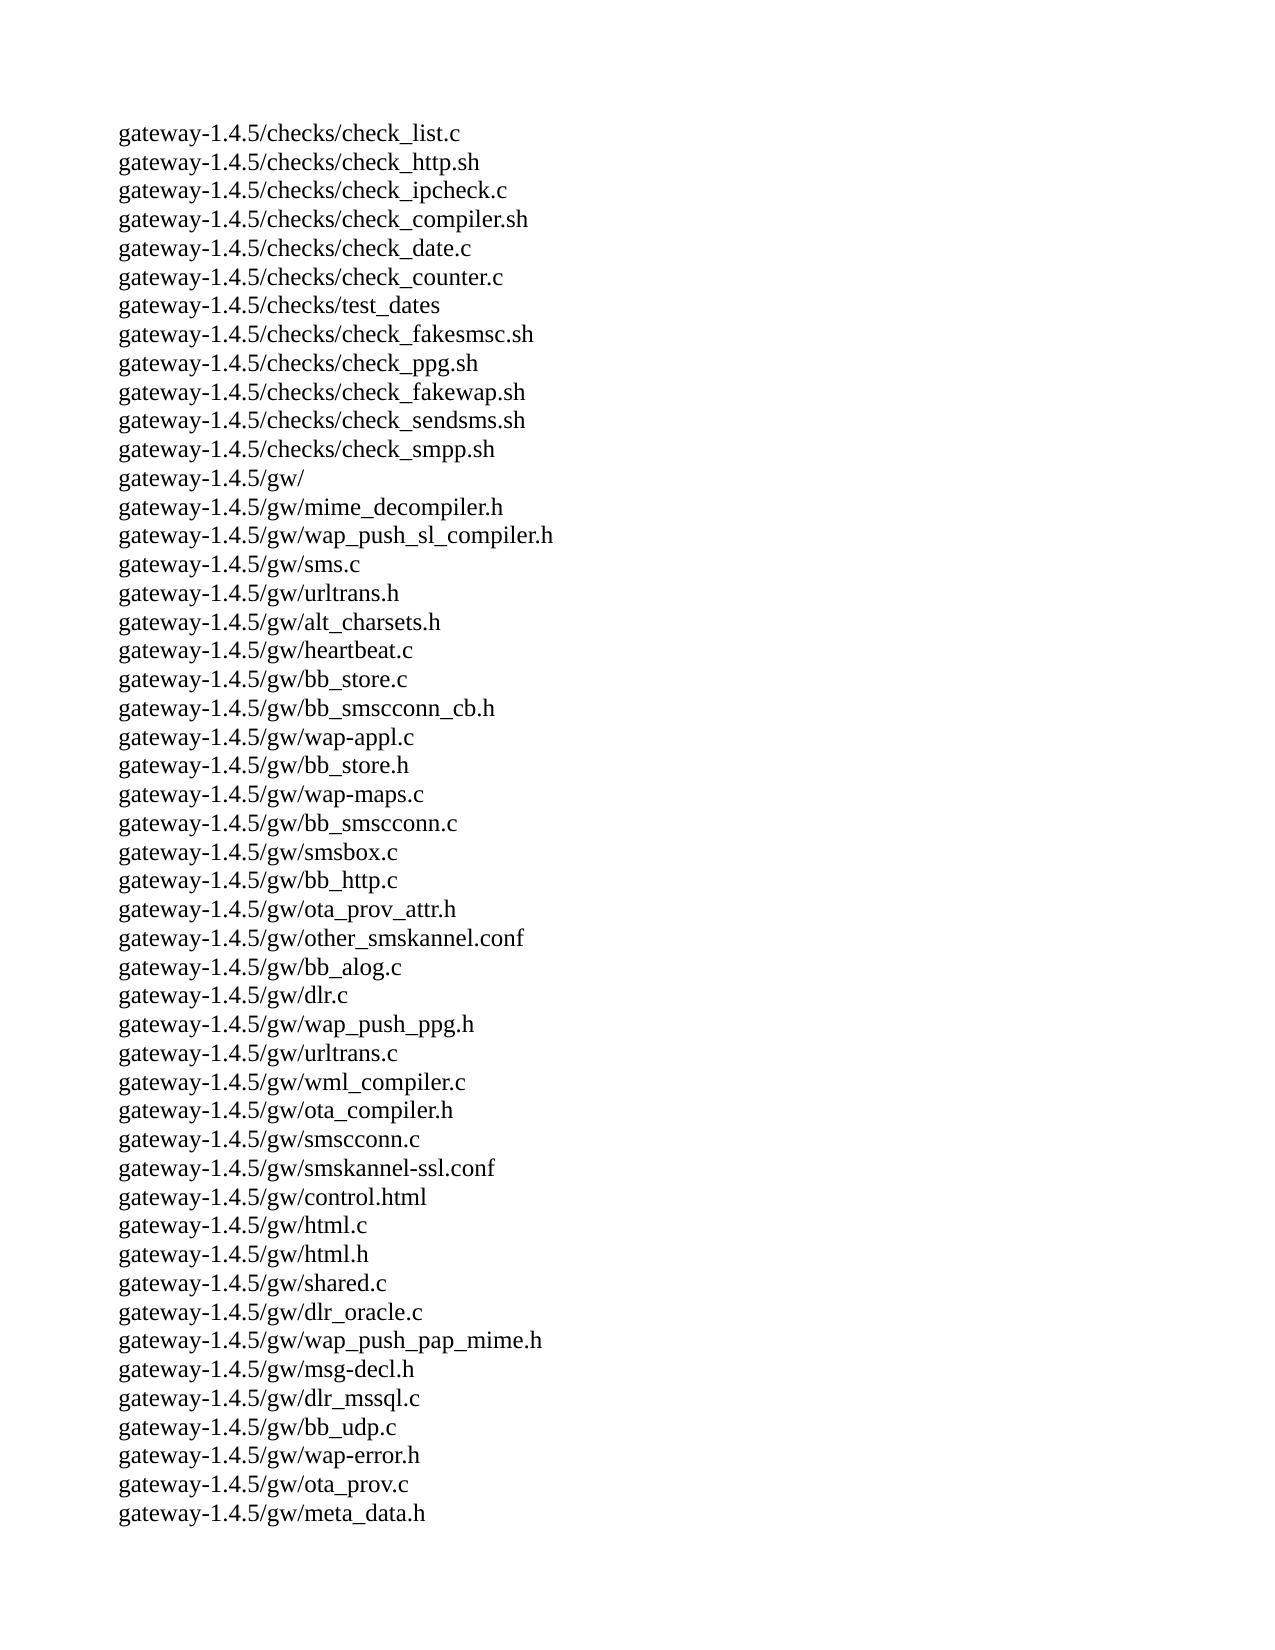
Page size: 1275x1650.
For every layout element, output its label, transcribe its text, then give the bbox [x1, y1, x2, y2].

text gateway-1.4.5/gw/wap-maps.c [118, 779, 1157, 808]
text gateway-1.4.5/gw/bb_store.h [118, 751, 1157, 779]
text gateway-1.4.5/gw/ota_prov_attr.h [118, 894, 1157, 923]
text gateway-1.4.5/checks/check_date.c [118, 233, 1157, 262]
text gateway-1.4.5/gw/bb_udp.c [118, 1412, 1157, 1441]
text gateway-1.4.5/checks/check_ppg.sh [118, 348, 1157, 377]
text gateway-1.4.5/gw/dlr.c [118, 981, 1157, 1009]
text gateway-1.4.5/gw/other_smskannel.conf [118, 923, 1157, 952]
text gateway-1.4.5/gw/control.html [118, 1182, 1157, 1211]
text gateway-1.4.5/checks/check_fakewap.sh [118, 377, 1157, 406]
text gateway-1.4.5/gw/wap_push_sl_compiler.h [118, 521, 1157, 549]
text gateway-1.4.5/gw/wml_compiler.c [118, 1067, 1157, 1096]
text gateway-1.4.5/checks/check_counter.c [118, 262, 1157, 291]
text gateway-1.4.5/gw/mime_decompiler.h [118, 492, 1157, 521]
text gateway-1.4.5/gw/dlr_mssql.c [118, 1383, 1157, 1412]
text gateway-1.4.5/gw/smsbox.c [118, 837, 1157, 866]
text gateway-1.4.5/gw/wap-appl.c [118, 722, 1157, 751]
text gateway-1.4.5/checks/check_compiler.sh [118, 204, 1157, 233]
text gateway-1.4.5/gw/ota_compiler.h [118, 1096, 1157, 1124]
text gateway-1.4.5/gw/bb_smscconn.c [118, 808, 1157, 837]
text gateway-1.4.5/gw/urltrans.c [118, 1038, 1157, 1067]
text gateway-1.4.5/gw/bb_http.c [118, 866, 1157, 894]
text gateway-1.4.5/checks/check_http.sh [118, 147, 1157, 176]
text gateway-1.4.5/checks/test_dates [118, 291, 1157, 319]
text gateway-1.4.5/checks/check_fakesmsc.sh [118, 319, 1157, 348]
text gateway-1.4.5/gw/html.c [118, 1211, 1157, 1239]
text gateway-1.4.5/gw/msg-decl.h [118, 1354, 1157, 1383]
text gateway-1.4.5/gw/shared.c [118, 1268, 1157, 1297]
text gateway-1.4.5/gw/alt_charsets.h [118, 607, 1157, 636]
text gateway-1.4.5/checks/check_ipcheck.c [118, 176, 1157, 204]
text gateway-1.4.5/gw/bb_alog.c [118, 952, 1157, 981]
text gateway-1.4.5/gw/ [118, 463, 1157, 492]
text gateway-1.4.5/gw/html.h [118, 1239, 1157, 1268]
text gateway-1.4.5/checks/check_sendsms.sh [118, 406, 1157, 434]
text gateway-1.4.5/gw/bb_smscconn_cb.h [118, 693, 1157, 722]
text gateway-1.4.5/gw/ota_prov.c [118, 1469, 1157, 1498]
text gateway-1.4.5/gw/sms.c [118, 549, 1157, 578]
text gateway-1.4.5/checks/check_smpp.sh [118, 434, 1157, 463]
text gateway-1.4.5/gw/wap-error.h [118, 1441, 1157, 1469]
text gateway-1.4.5/gw/wap_push_pap_mime.h [118, 1326, 1157, 1354]
text gateway-1.4.5/gw/dlr_oracle.c [118, 1297, 1157, 1326]
text gateway-1.4.5/gw/smscconn.c [118, 1124, 1157, 1153]
text gateway-1.4.5/gw/meta_data.h [118, 1498, 1157, 1527]
text gateway-1.4.5/gw/smskannel-ssl.conf [118, 1153, 1157, 1182]
text gateway-1.4.5/gw/wap_push_ppg.h [118, 1009, 1157, 1038]
text gateway-1.4.5/gw/bb_store.c [118, 664, 1157, 693]
text gateway-1.4.5/gw/urltrans.h [118, 578, 1157, 607]
text gateway-1.4.5/checks/check_list.c [118, 118, 1157, 147]
text gateway-1.4.5/gw/heartbeat.c [118, 636, 1157, 664]
